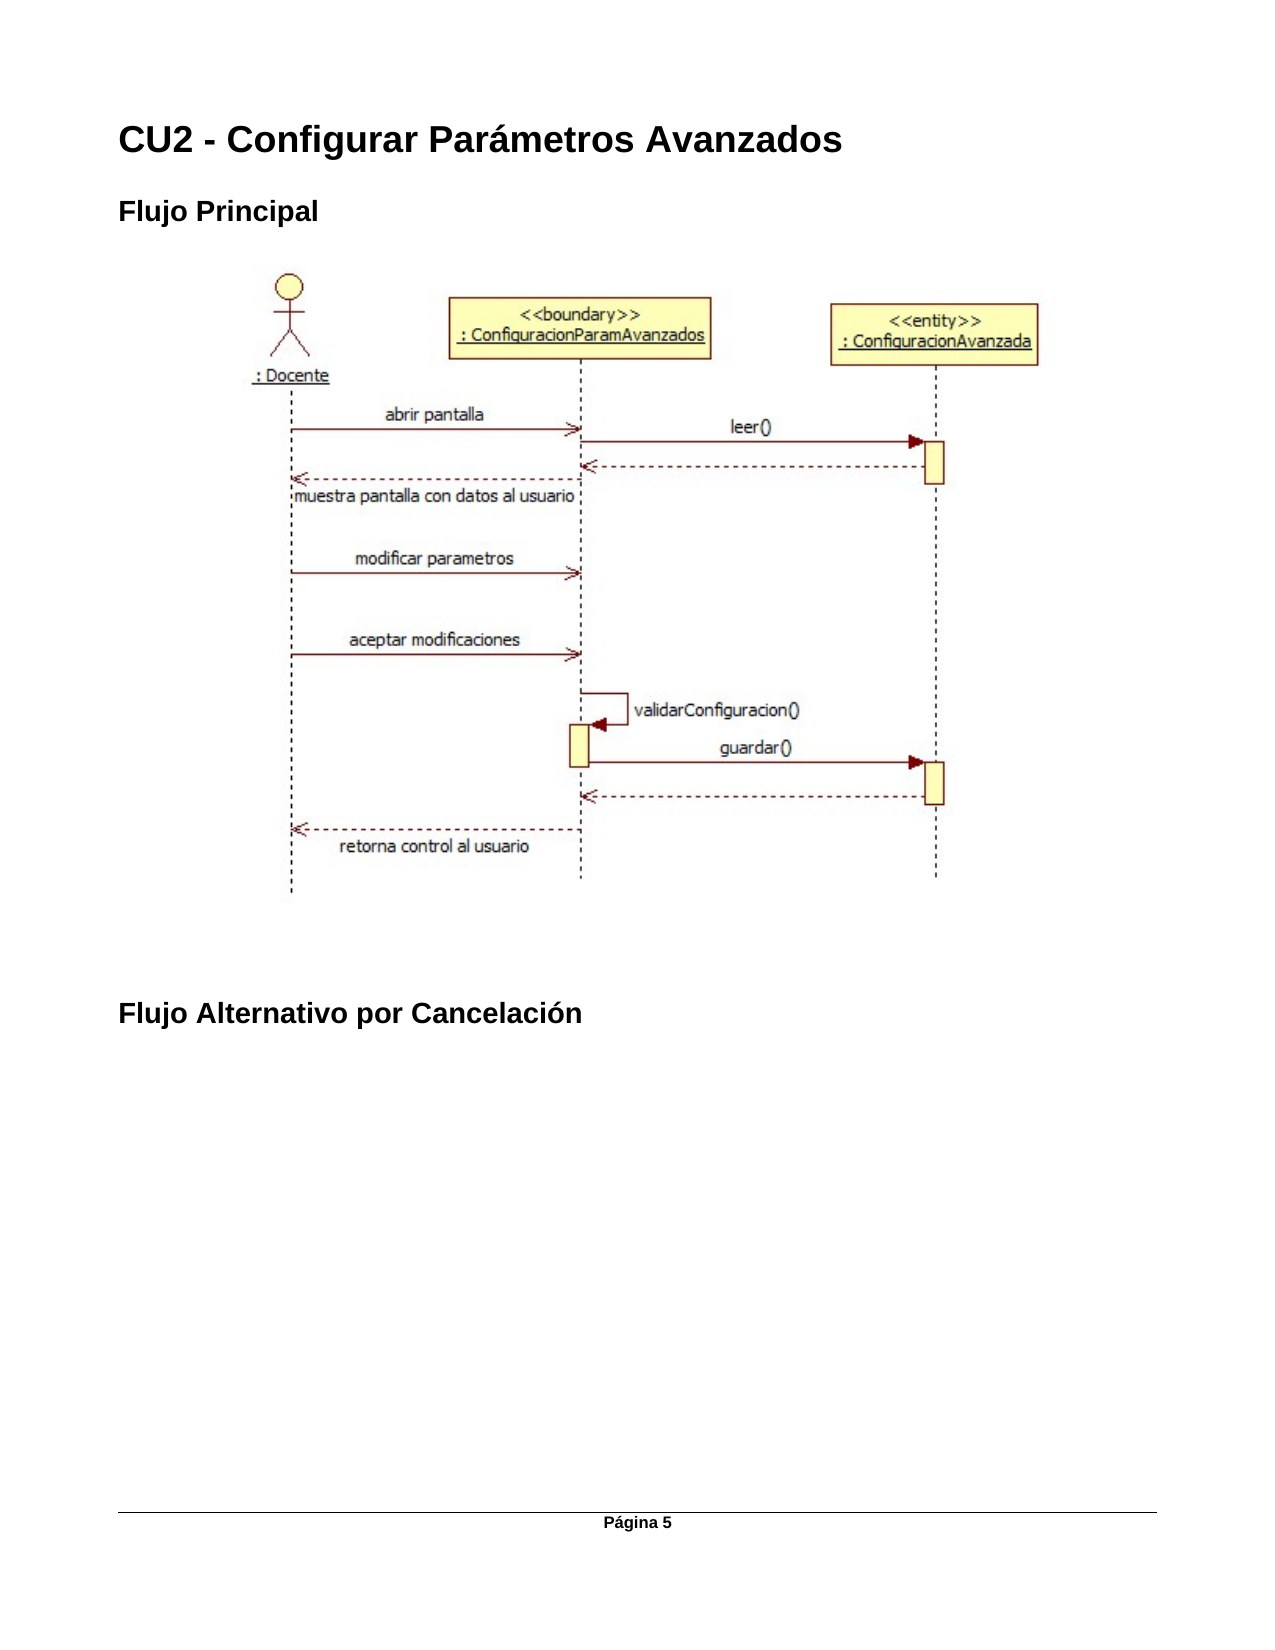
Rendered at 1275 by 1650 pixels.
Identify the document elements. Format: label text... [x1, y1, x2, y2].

subtitle Flujo Principal [118, 195, 1157, 228]
picture [205, 241, 1070, 926]
subtitle Flujo Alternativo por Cancelación [118, 997, 1157, 1029]
subtitle CU2 - Configurar Parámetros Avanzados [118, 118, 1157, 160]
